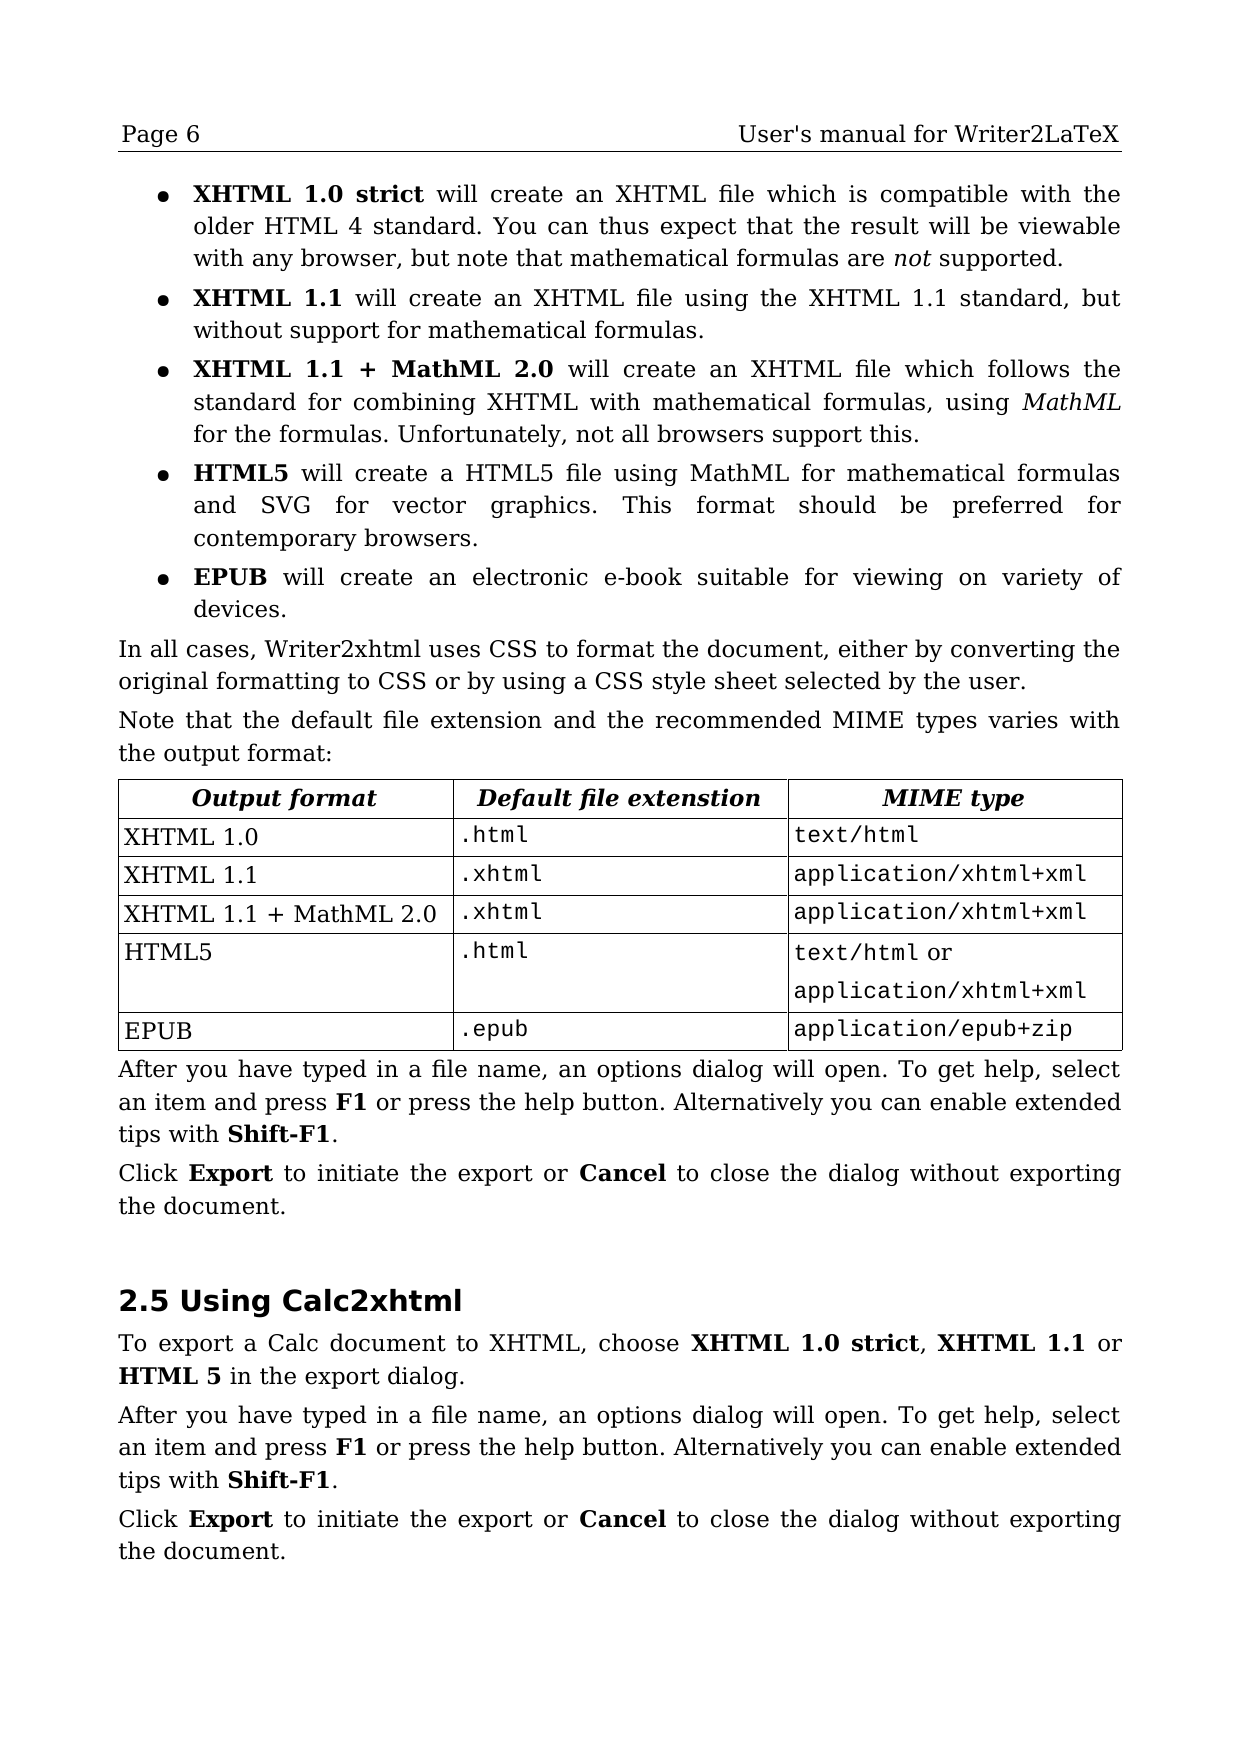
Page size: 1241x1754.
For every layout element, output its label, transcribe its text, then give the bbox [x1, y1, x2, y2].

table_cell .html [454, 819, 787, 856]
table_header Default file extenstion [454, 780, 787, 818]
table_header Output format [119, 780, 453, 818]
table_header MIME type [789, 780, 1122, 818]
table_cell HTML5 [119, 934, 453, 1012]
table_cell XHTML 1.1 [119, 857, 453, 895]
list EPUB will create an electronic e-book suitable for viewing on variety of devices. [156, 564, 1122, 623]
table_cell application/xhtml+xml [789, 896, 1122, 933]
table_cell EPUB [119, 1013, 453, 1050]
table_cell XHTML 1.0 [119, 819, 453, 856]
table_cell application/epub+zip [789, 1013, 1122, 1050]
text Click Export to initiate the export or Cancel to close the dialog without exporting the document. [118, 1160, 1122, 1219]
table_cell .xhtml [454, 857, 787, 895]
list HTML5 will create a HTML5 file using MathML for mathematical formulas and SVG for vector graphics. This format should be preferred for contemporary browsers. [156, 460, 1122, 552]
table_cell application/xhtml+xml [789, 857, 1122, 895]
table_cell text/html [789, 819, 1122, 856]
table_cell .epub [454, 1013, 787, 1050]
subtitle Using Calc2xhtml [118, 1284, 1122, 1318]
text Note that the default file extension and the recommended MIME types varies with the output format: [118, 707, 1122, 767]
table_cell text/html or application/xhtml+xml [789, 934, 1122, 1012]
text Click Export to initiate the export or Cancel to close the dialog without exporting the document. [118, 1506, 1122, 1565]
list XHTML 1.0 strict will create an XHTML file which is compatible with the older HTML 4 standard. You can thus expect that the result will be viewable with any browser, but note that mathematical formulas are not supported. [156, 181, 1122, 272]
text After you have typed in a file name, an options dialog will open. To get help, select an item and press F1 or press the help button. Alternatively you can enable extended tips with Shift-F1. [118, 1402, 1122, 1494]
list XHTML 1.1 + MathML 2.0 will create an XHTML file which follows the standard for combining XHTML with mathematical formulas, using MathML for the formulas. Unfortunately, not all browsers support this. [156, 356, 1122, 448]
text After you have typed in a file name, an options dialog will open. To get help, select an item and press F1 or press the help button. Alternatively you can enable extended tips with Shift-F1. [118, 1056, 1122, 1148]
text To export a Calc document to XHTML, choose XHTML 1.0 strict, XHTML 1.1 or HTML 5 in the export dialog. [118, 1330, 1122, 1390]
table_cell .html [454, 934, 787, 1012]
list XHTML 1.1 will create an XHTML file using the XHTML 1.1 standard, but without support for mathematical formulas. [156, 284, 1122, 344]
table_cell XHTML 1.1 + MathML 2.0 [119, 896, 453, 933]
text In all cases, Writer2xhtml uses CSS to format the document, either by converting the original formatting to CSS or by using a CSS style sheet selected by the user. [118, 636, 1122, 695]
table_cell .xhtml [454, 896, 787, 933]
